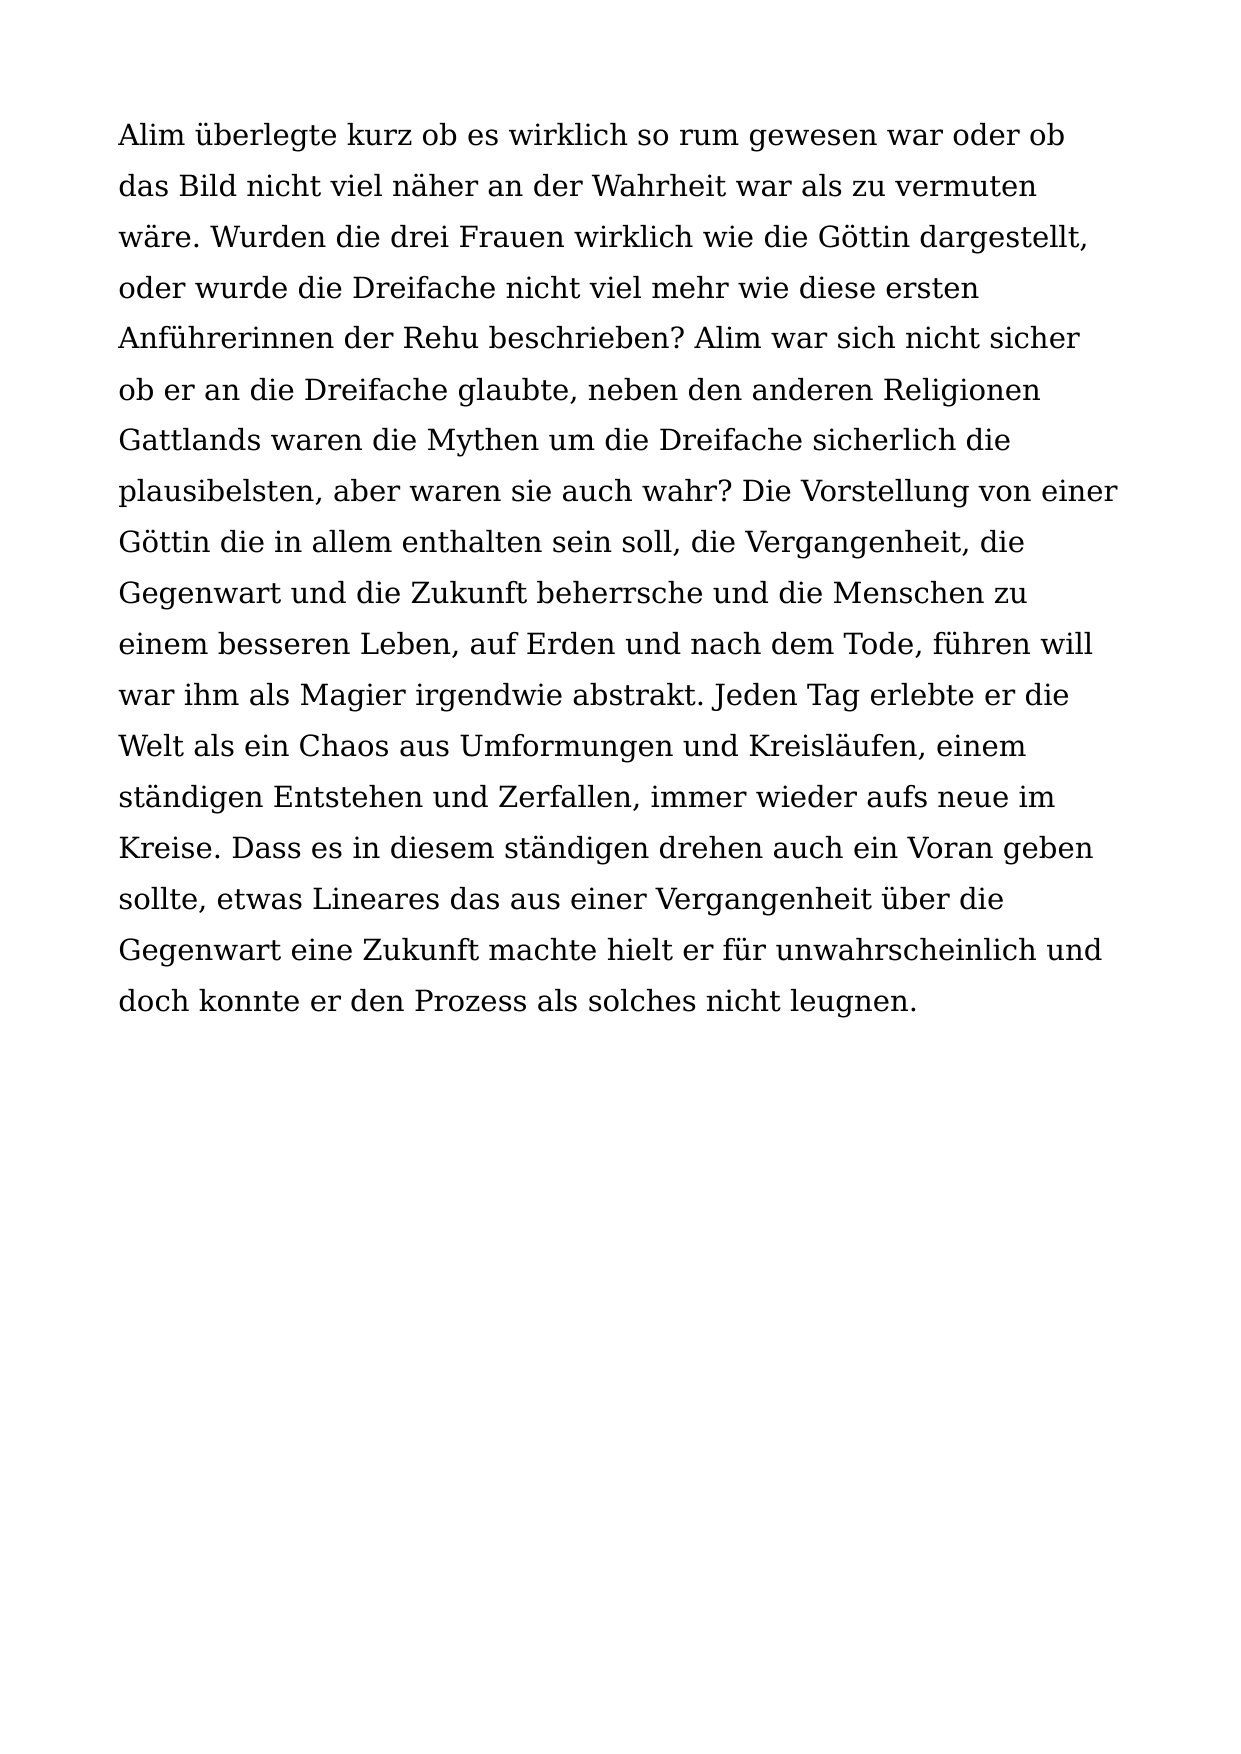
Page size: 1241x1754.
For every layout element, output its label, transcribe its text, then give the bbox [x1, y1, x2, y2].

text Alim überlegte kurz ob es wirklich so rum gewesen war oder ob das Bild nicht viel näher an der Wahrheit war als zu vermuten wäre. Wurden die drei Frauen wirklich wie die Göttin dargestellt, oder wurde die Dreifache nicht viel mehr wie diese ersten Anführerinnen der Rehu beschrieben? Alim war sich nicht sicher ob er an die Dreifache glaubte, neben den anderen Religionen Gattlands waren die Mythen um die Dreifache sicherlich die plausibelsten, aber waren sie auch wahr? Die Vorstellung von einer Göttin die in allem enthalten sein soll, die Vergangenheit, die Gegenwart und die Zukunft beherrsche und die Menschen zu einem besseren Leben, auf Erden und nach dem Tode, führen will war ihm als Magier irgendwie abstrakt. Jeden Tag erlebte er die Welt als ein Chaos aus Umformungen und Kreisläufen, einem ständigen Entstehen und Zerfallen, immer wieder aufs neue im Kreise. Dass es in diesem ständigen drehen auch ein Voran geben sollte, etwas Lineares das aus einer Vergangenheit über die Gegenwart eine Zukunft machte hielt er für unwahrscheinlich und doch konnte er den Prozess als solches nicht leugnen. [118, 118, 1122, 1018]
